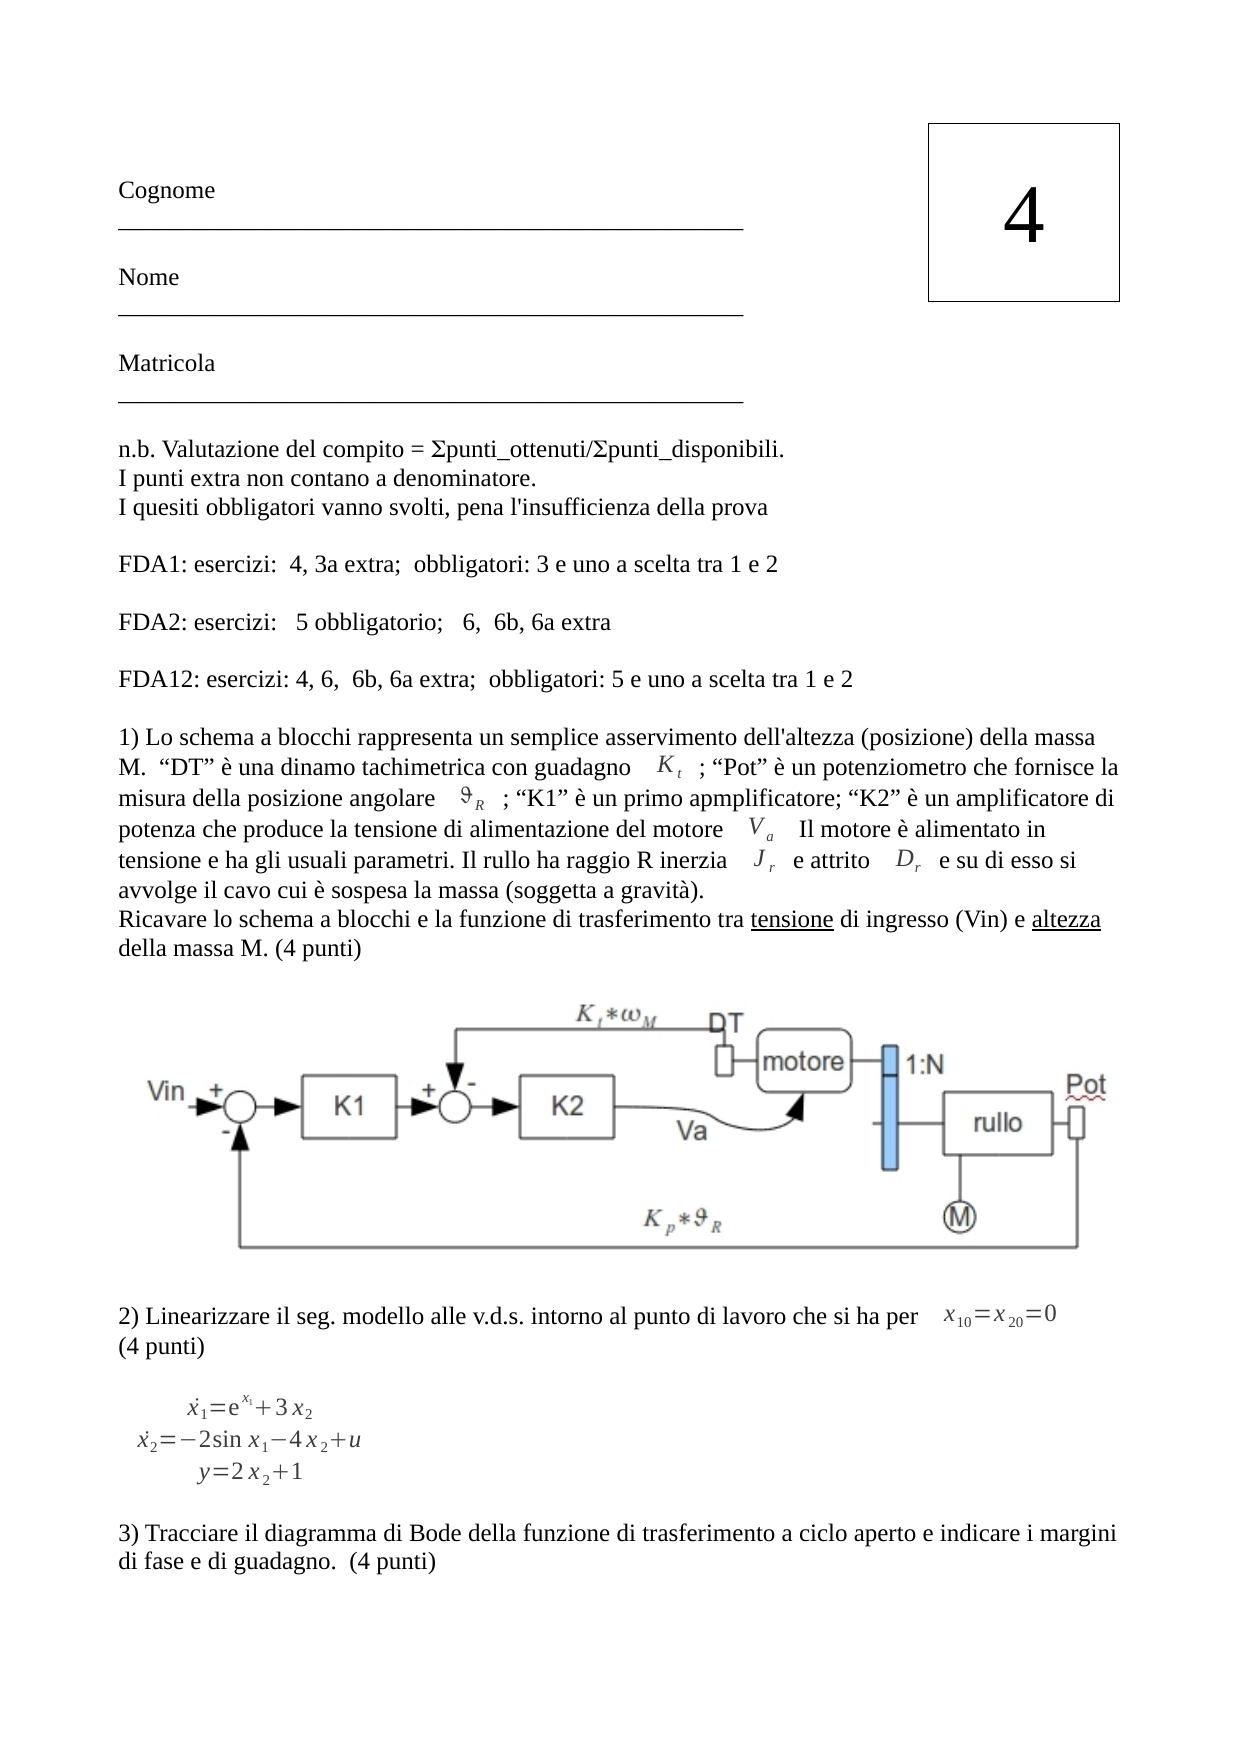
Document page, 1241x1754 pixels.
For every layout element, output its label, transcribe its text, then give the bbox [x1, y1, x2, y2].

text __________________________________________________ [929, 204, 1029, 233]
text 2) Linearizzare il seg. modello alle v.d.s. intorno al punto di lavoro che si ha per (4 punti) [118, 1299, 1122, 1360]
text 1) Lo schema a blocchi rappresenta un semplice asservimento dell'altezza (posizione) della massa M. “DT” è una dinamo tachimetrica con guadagno ; “Pot” è un potenziometro che fornisce la misura della posizione angolare ; “K1” è un primo apmplificatore; “K2” è un amplificatore di potenza che produce la tensione di alimentazione del motore Il motore è alimentato in tensione e ha gli usuali parametri. Il rullo ha raggio R inerzia e attrito e su di esso si avvolge il cavo cui è sospesa la massa (soggetta a gravità). Ricavare lo schema a blocchi e la funzione di trasferimento tra tensione di ingresso (Vin) e altezza della massa M. (4 punti) [118, 722, 1122, 962]
text [929, 176, 1119, 204]
text __________________________________________________ [118, 377, 1122, 406]
picture [118, 990, 1122, 1271]
text Matricola [118, 348, 1122, 377]
text __________________________________________________ [1036, 204, 1119, 233]
text FDA2: esercizi: 5 obbligatorio; 6, 6b, 6a extra [118, 607, 1122, 636]
text [929, 262, 1119, 291]
text 3) Tracciare il diagramma di Bode della funzione di trasferimento a ciclo aperto e indicare i margini di fase e di guadagno. (4 punti) [118, 1518, 1122, 1575]
text __________________________________________________ [118, 291, 1122, 319]
text Cognome [118, 176, 928, 204]
text Nome [118, 262, 928, 291]
text __________________________________________________ [118, 204, 928, 233]
text FDA1: esercizi: 4, 3a extra; obbligatori: 3 e uno a scelta tra 1 e 2 [118, 549, 1122, 578]
text FDA12: esercizi: 4, 6, 6b, 6a extra; obbligatori: 5 e uno a scelta tra 1 e 2 [118, 664, 1122, 693]
text n.b. Valutazione del compito = punti_ottenuti/punti_disponibili. I punti extra non contano a denominatore. [118, 434, 1122, 492]
text I quesiti obbligatori vanno svolti, pena l'insufficienza della prova [118, 492, 1122, 521]
